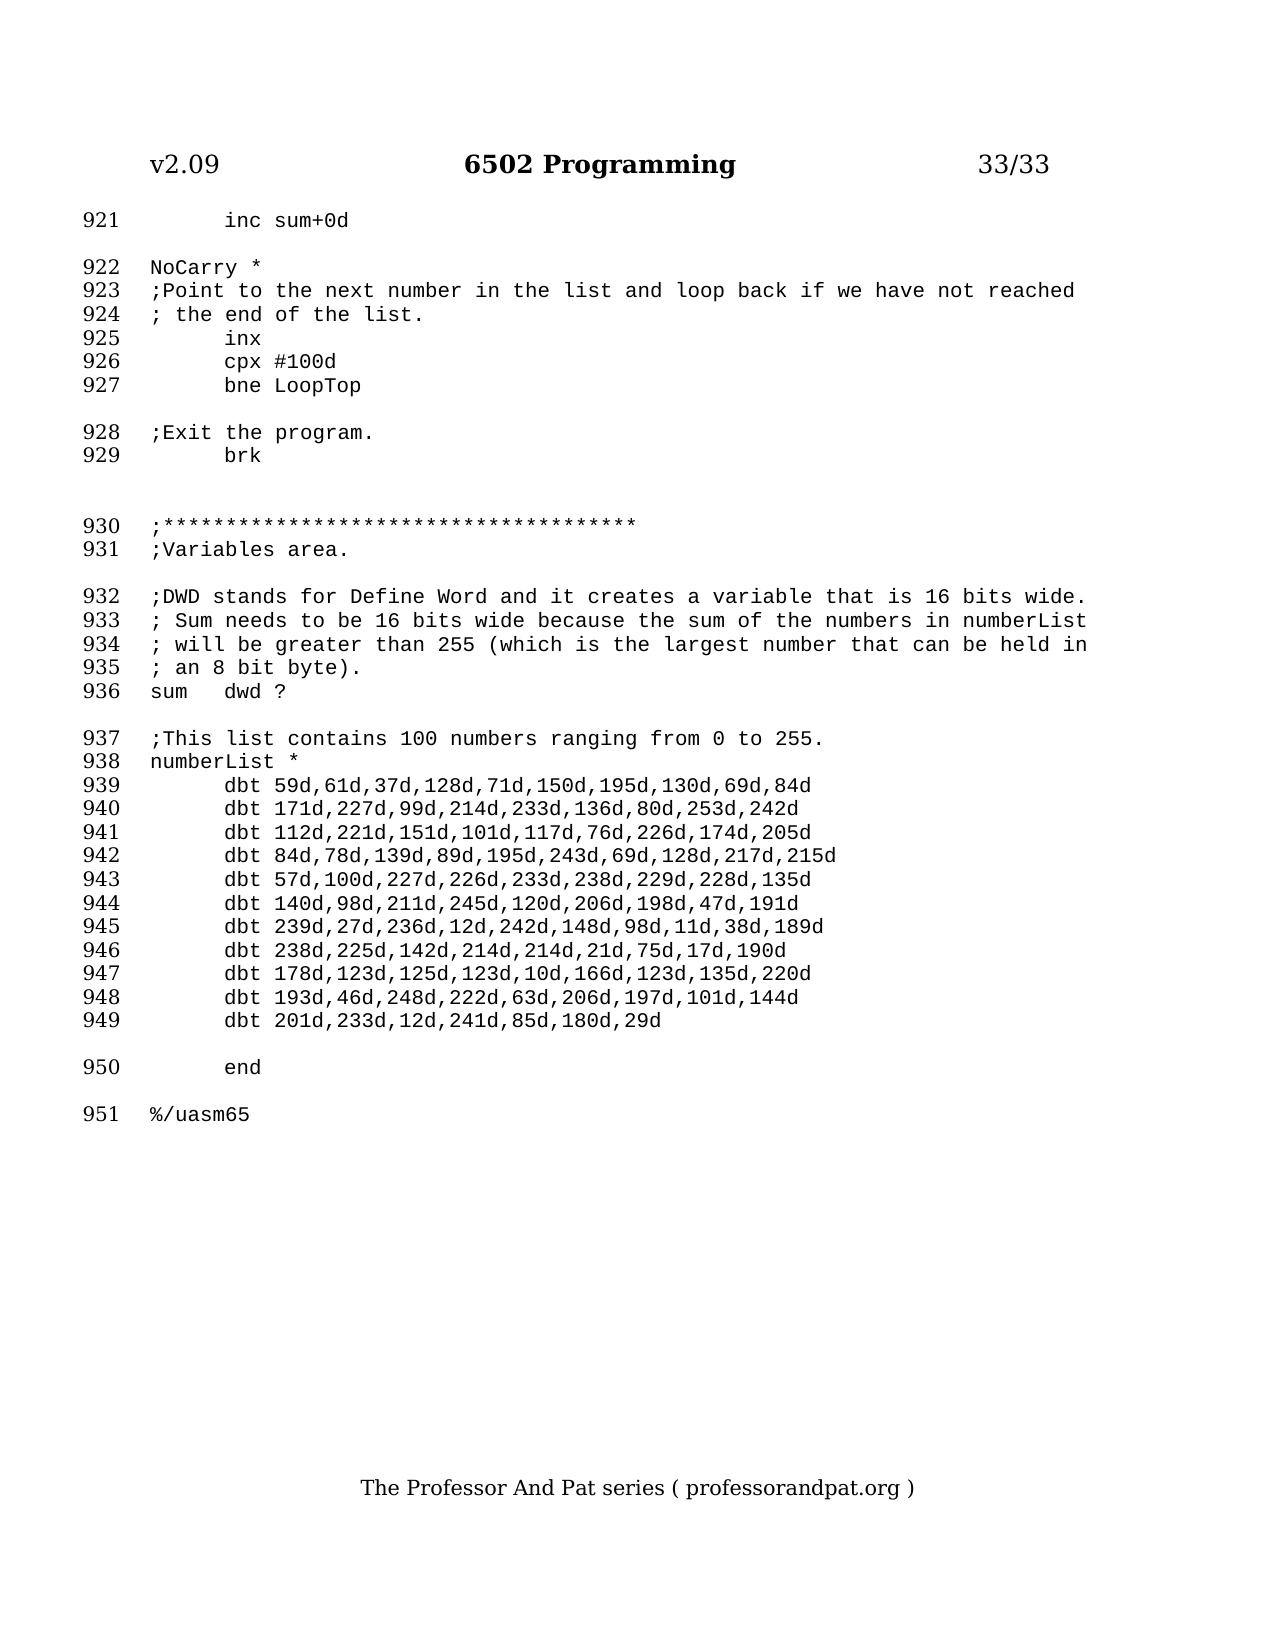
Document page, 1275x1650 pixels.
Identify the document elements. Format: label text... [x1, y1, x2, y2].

text dbt 84d,78d,139d,89d,195d,243d,69d,128d,217d,215d [150, 846, 1125, 869]
text dbt 171d,227d,99d,214d,233d,136d,80d,253d,242d [150, 798, 1125, 822]
text ; an 8 bit byte). [150, 657, 1125, 681]
text dbt 140d,98d,211d,245d,120d,206d,198d,47d,191d [150, 893, 1125, 916]
text dbt 178d,123d,125d,123d,10d,166d,123d,135d,220d [150, 963, 1125, 987]
text end [150, 1057, 1125, 1081]
text ;Exit the program. [150, 422, 1125, 445]
text ;DWD stands for Define Word and it creates a variable that is 16 bits wide. [150, 587, 1125, 610]
text inx [150, 328, 1125, 351]
text dbt 201d,233d,12d,241d,85d,180d,29d [150, 1010, 1125, 1034]
text numberList * [150, 751, 1125, 775]
text sum dwd ? [150, 681, 1125, 704]
text dbt 57d,100d,227d,226d,233d,238d,229d,228d,135d [150, 869, 1125, 893]
text ;Point to the next number in the list and loop back if we have not reached [150, 281, 1125, 304]
text ;************************************** [150, 516, 1125, 539]
text %/uasm65 [150, 1104, 1125, 1128]
text dbt 59d,61d,37d,128d,71d,150d,195d,130d,69d,84d [150, 775, 1125, 798]
text ; will be greater than 255 (which is the largest number that can be held in [150, 634, 1125, 657]
text NoCarry * [150, 257, 1125, 281]
text dbt 239d,27d,236d,12d,242d,148d,98d,11d,38d,189d [150, 916, 1125, 940]
text brk [150, 445, 1125, 469]
text bne LoopTop [150, 375, 1125, 398]
text cpx #100d [150, 351, 1125, 375]
text dbt 238d,225d,142d,214d,214d,21d,75d,17d,190d [150, 940, 1125, 963]
text ; Sum needs to be 16 bits wide because the sum of the numbers in numberList [150, 610, 1125, 634]
text dbt 112d,221d,151d,101d,117d,76d,226d,174d,205d [150, 822, 1125, 846]
text ; the end of the list. [150, 304, 1125, 328]
text ;This list contains 100 numbers ranging from 0 to 255. [150, 728, 1125, 751]
text inc sum+0d [150, 210, 1125, 233]
text ;Variables area. [150, 539, 1125, 563]
text dbt 193d,46d,248d,222d,63d,206d,197d,101d,144d [150, 987, 1125, 1010]
